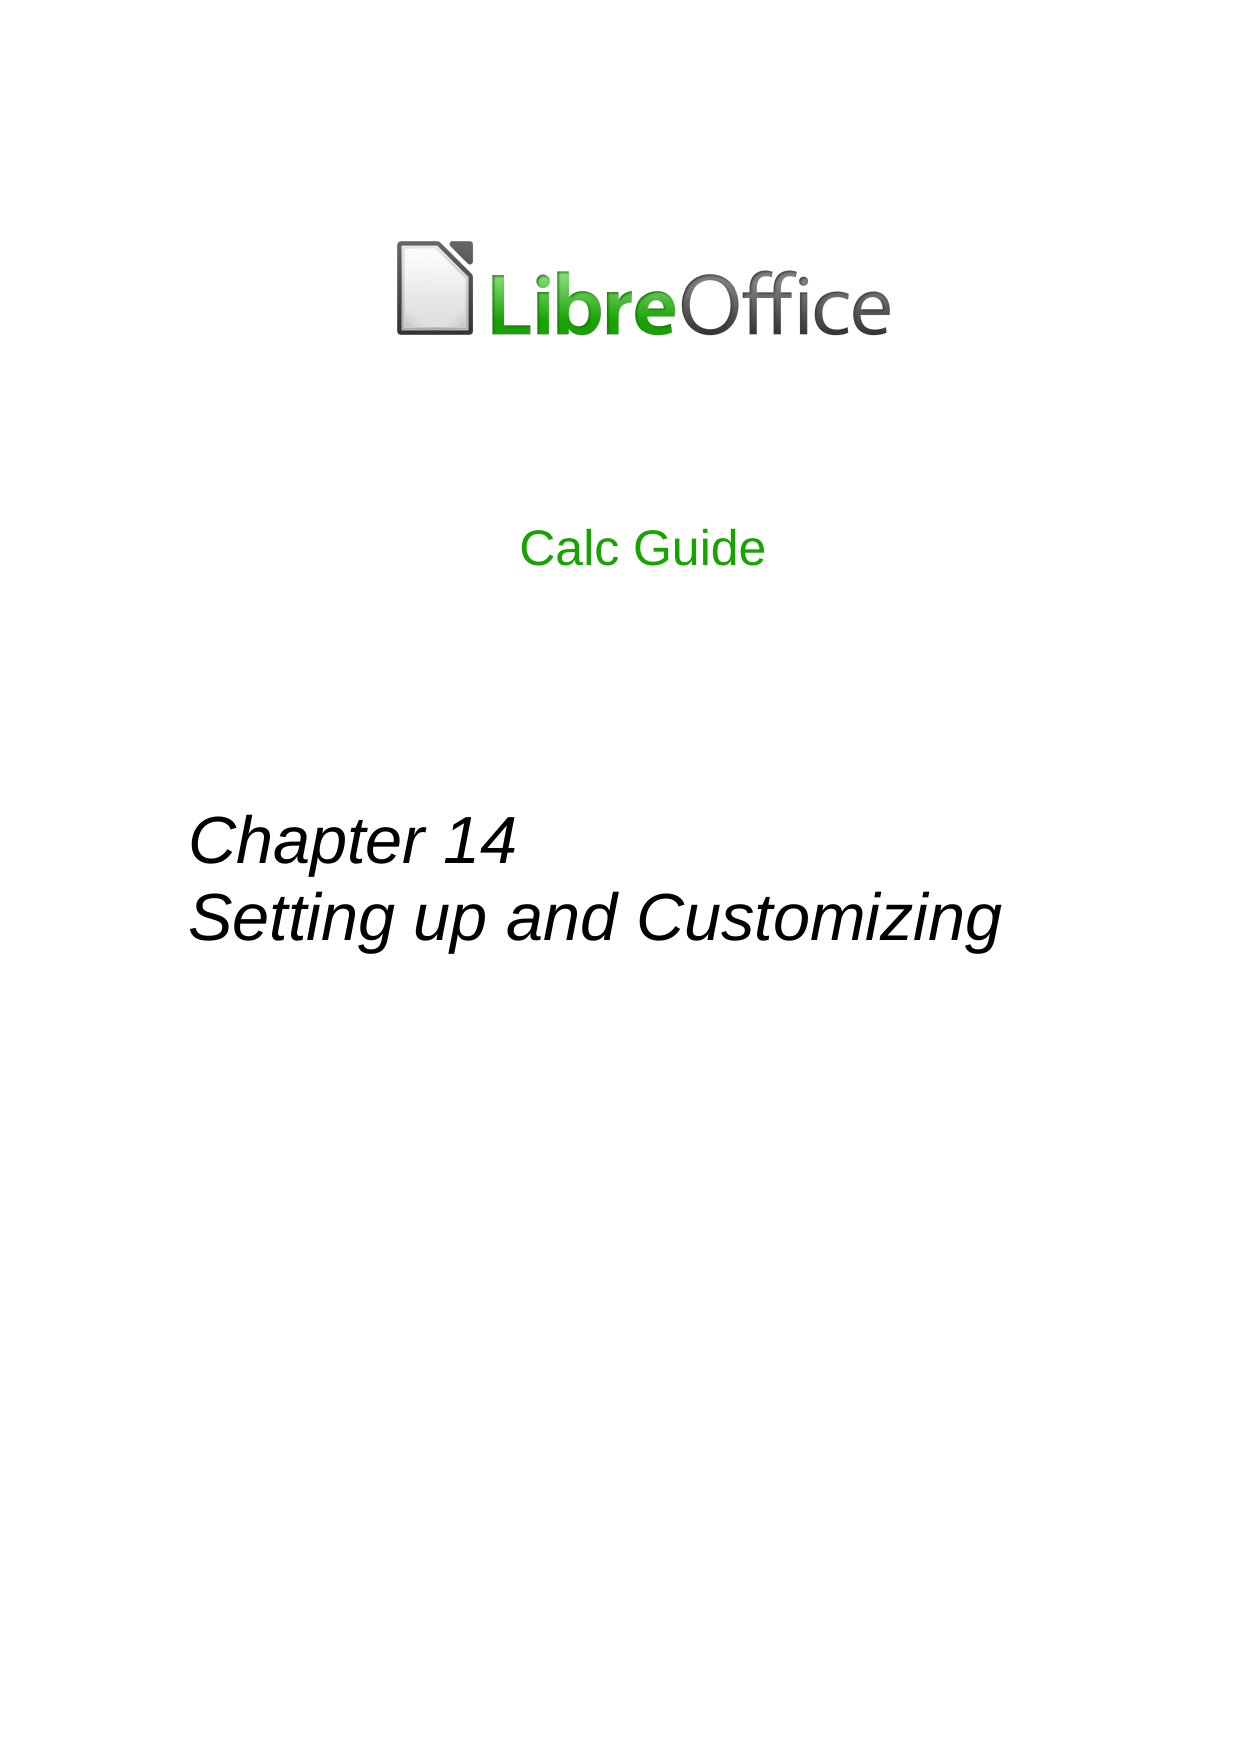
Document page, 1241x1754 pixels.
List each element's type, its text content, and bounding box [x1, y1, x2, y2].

title Chapter 14 Setting up and Customizing [188, 801, 1098, 954]
text Calc Guide [188, 518, 1098, 576]
picture [392, 236, 893, 342]
